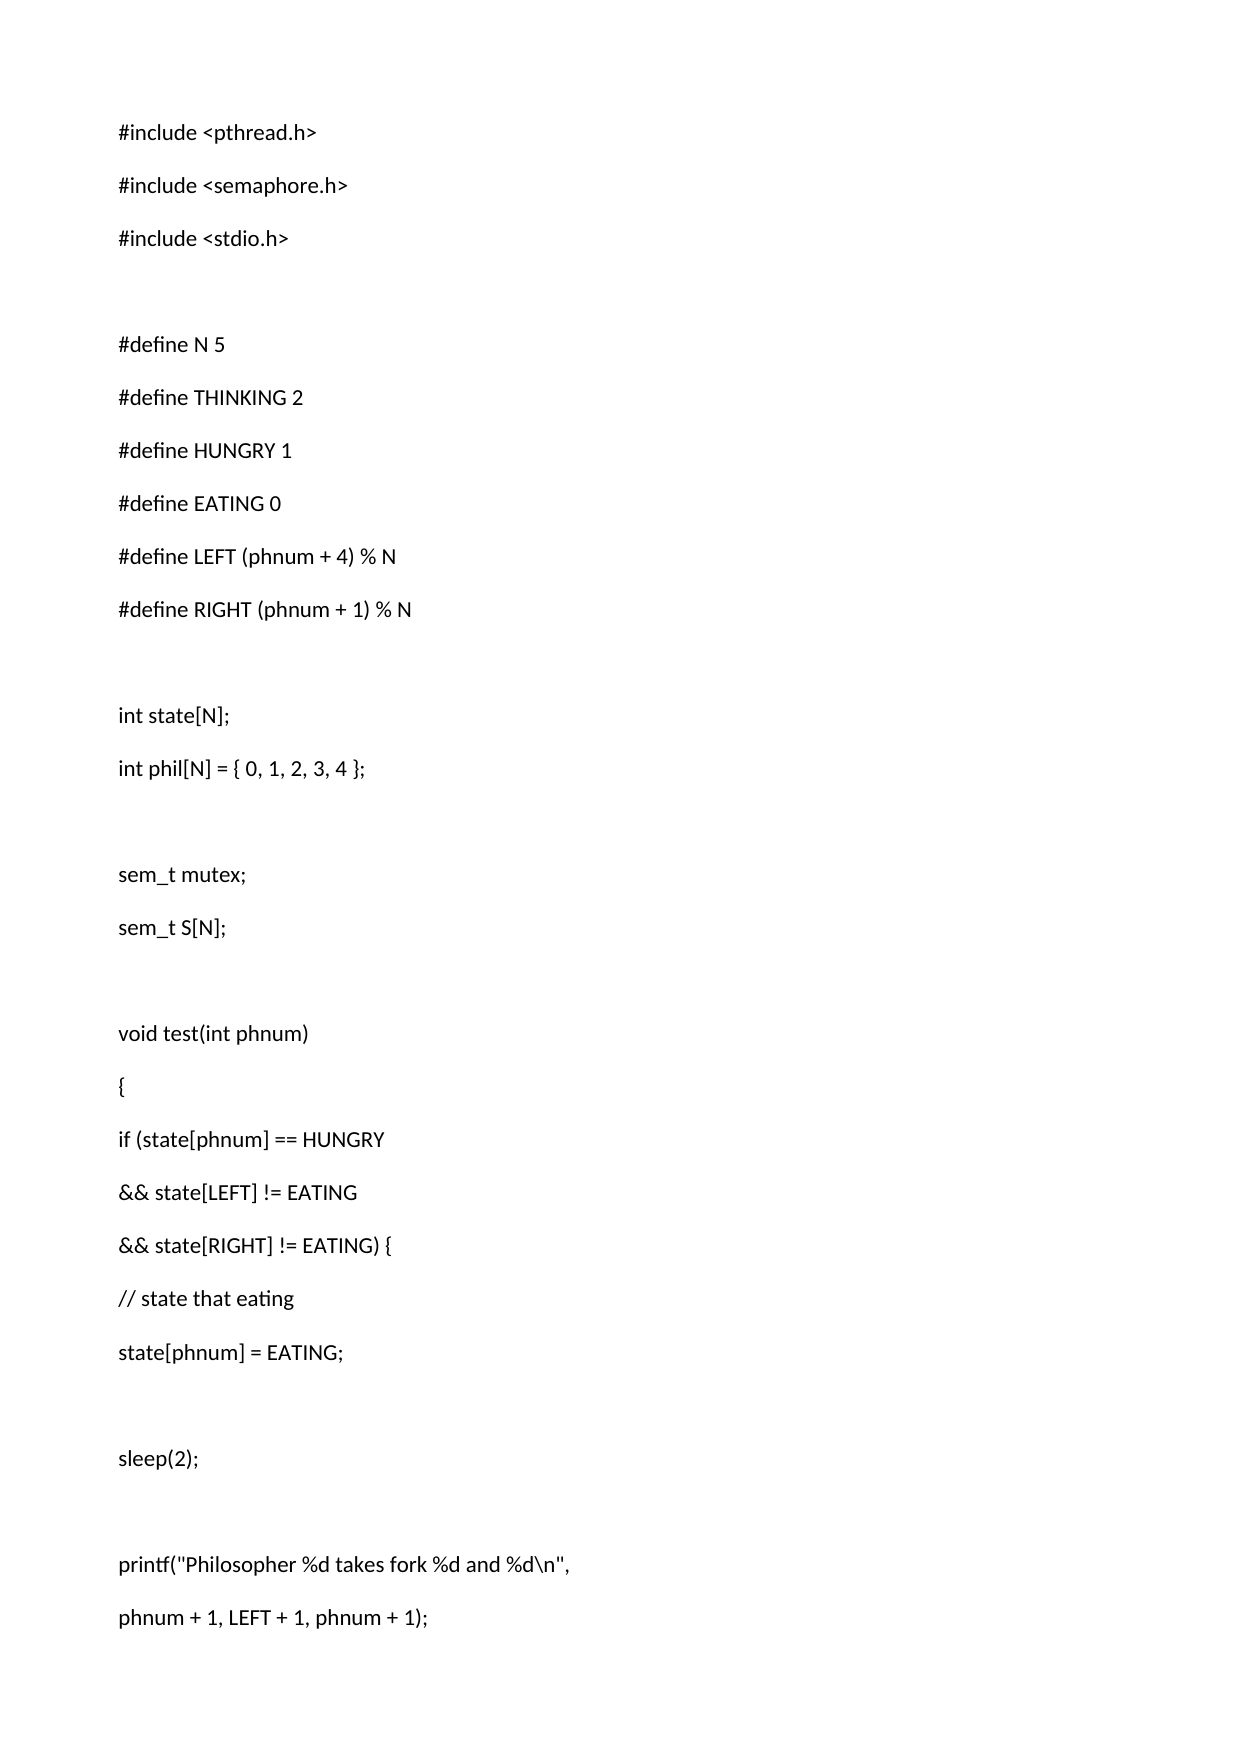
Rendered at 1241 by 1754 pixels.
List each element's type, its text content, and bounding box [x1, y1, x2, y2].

text && state[LEFT] != EATING [118, 1178, 1122, 1207]
text sem_t mutex; [118, 860, 1122, 888]
text #define EATING 0 [118, 489, 1122, 517]
text // state that eating [118, 1284, 1122, 1313]
text int state[N]; [118, 701, 1122, 729]
text #include <pthread.h> [118, 118, 1122, 146]
text { [118, 1072, 1122, 1101]
text #include <stdio.h> [118, 224, 1122, 252]
text phnum + 1, LEFT + 1, phnum + 1); [118, 1603, 1122, 1631]
text && state[RIGHT] != EATING) { [118, 1232, 1122, 1259]
text printf("Philosopher %d takes fork %d and %d\n", [118, 1550, 1122, 1578]
text #define THINKING 2 [118, 383, 1122, 411]
text #include <semaphore.h> [118, 171, 1122, 199]
text int phil[N] = { 0, 1, 2, 3, 4 }; [118, 754, 1122, 782]
text #define LEFT (phnum + 4) % N [118, 542, 1122, 570]
text sleep(2); [118, 1444, 1122, 1472]
text #define N 5 [118, 330, 1122, 358]
text state[phnum] = EATING; [118, 1338, 1122, 1366]
text sem_t S[N]; [118, 913, 1122, 941]
text void test(int phnum) [118, 1019, 1122, 1047]
text #define HUNGRY 1 [118, 436, 1122, 464]
text if (state[phnum] == HUNGRY [118, 1126, 1122, 1153]
text #define RIGHT (phnum + 1) % N [118, 595, 1122, 623]
